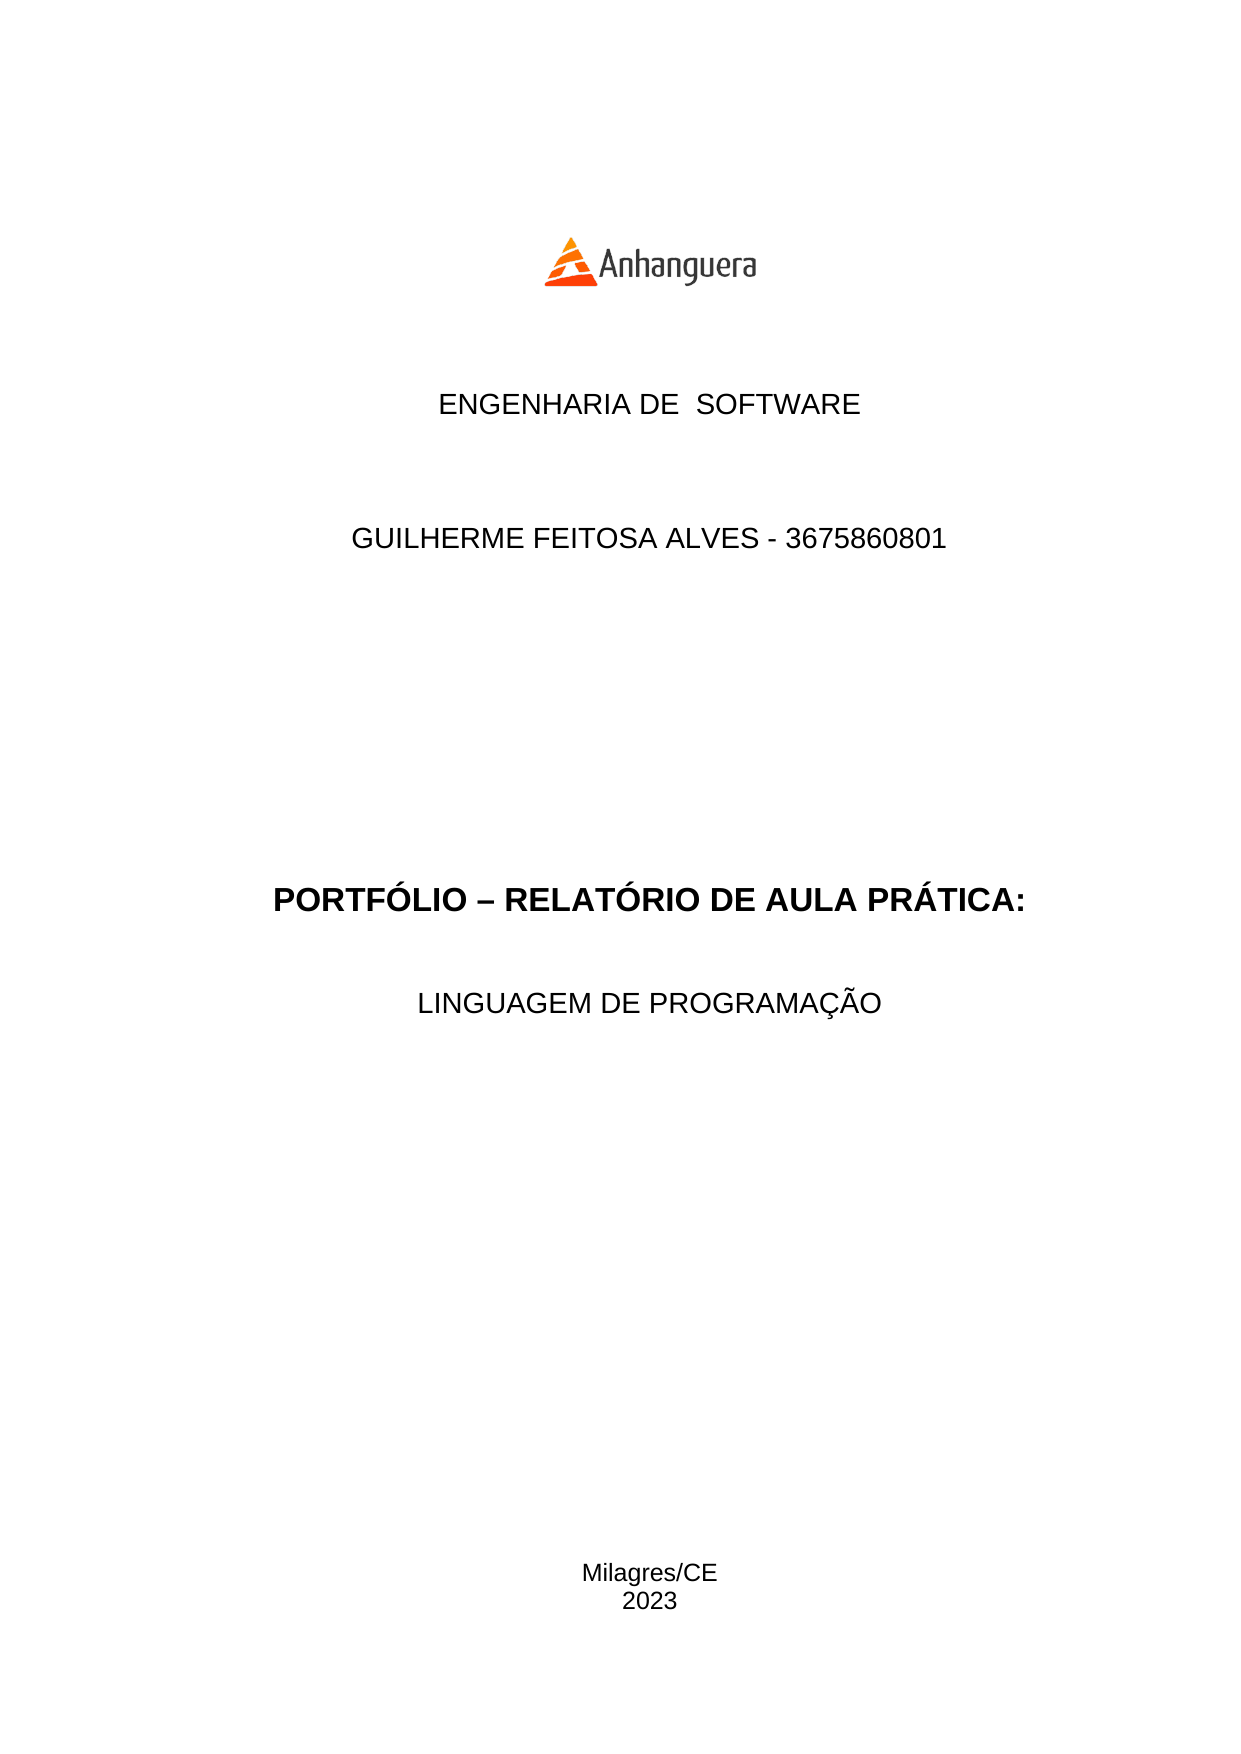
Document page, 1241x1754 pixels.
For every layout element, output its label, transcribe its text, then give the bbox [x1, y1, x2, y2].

text PortfÓlio – RELATÓRIO DE AULA PRÁTICA: [177, 880, 1122, 918]
text GUILHERME FEITOSA ALVES - 3675860801 [177, 458, 1122, 619]
text LINGUAGEM DE PROGRAMAÇÃO [177, 986, 1122, 1019]
text Milagres/CE [177, 1558, 1122, 1586]
picture [513, 177, 787, 346]
text Engenharia de software [177, 387, 1122, 420]
text NOME FACULDADE – NOME POLO [1122, 492, 1187, 654]
text NOME FACULDADE – NOME POLO [112, 492, 177, 654]
text 2023 [177, 1586, 1122, 1615]
